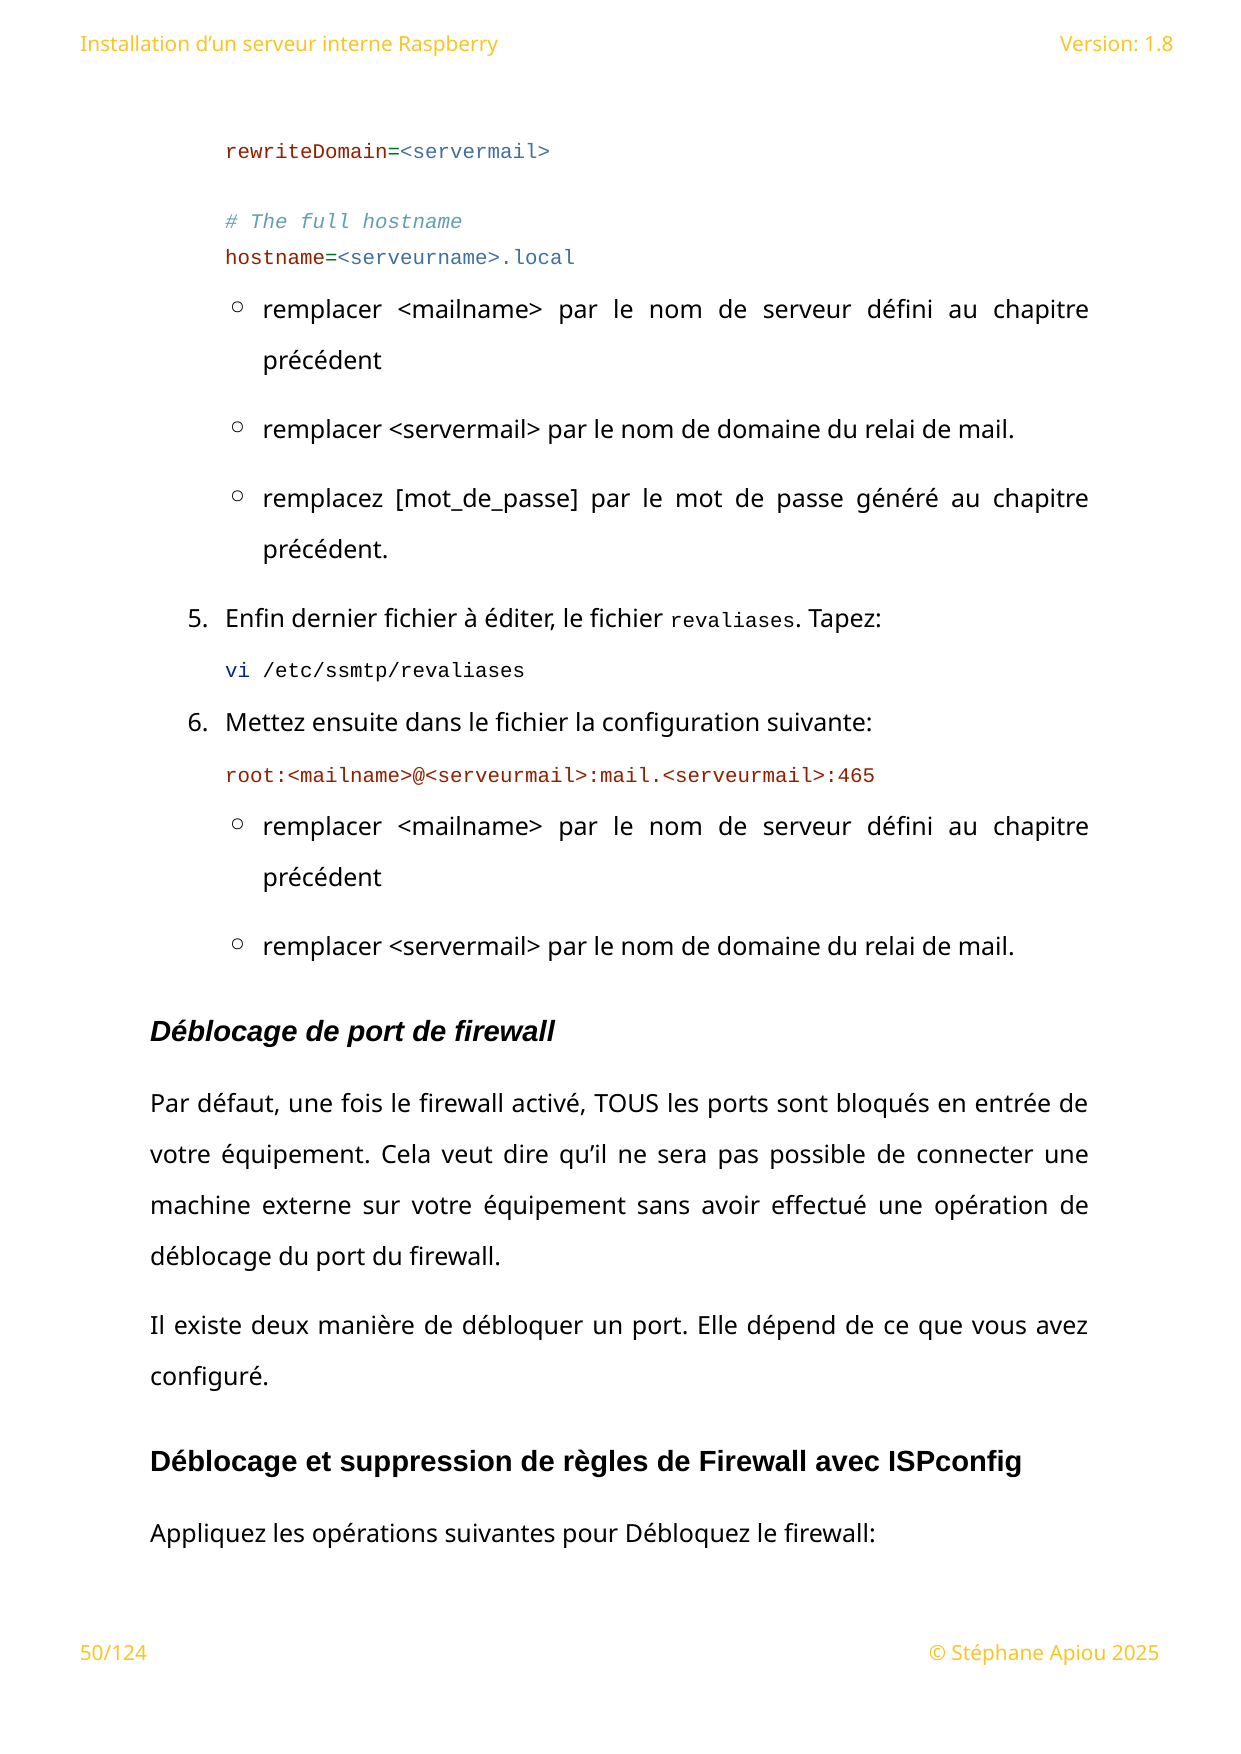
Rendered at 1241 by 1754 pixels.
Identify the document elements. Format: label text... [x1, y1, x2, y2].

text Par défaut, une fois le firewall activé, TOUS les ports sont bloqués en entrée de votre équipement. Cela veut dire qu’il ne sera pas possible de connecter une machine externe sur votre équipement sans avoir effectué une opération de déblocage du port du firewall. [150, 1086, 1090, 1273]
list remplacer <mailname> par le nom de serveur défini au chapitre précédent [225, 809, 1090, 894]
list remplacez [mot_de_passe] par le mot de passe généré au chapitre précédent. [225, 480, 1090, 565]
subtitle Déblocage de port de firewall [150, 1014, 1090, 1048]
list remplacer <servermail> par le nom de domaine du relai de mail. [225, 411, 1090, 445]
list # The full hostname [187, 212, 1090, 235]
text Il existe deux manière de débloquer un port. Elle dépend de ce que vous avez configuré. [150, 1308, 1090, 1393]
list vi /etc/ssmtp/revaliases [187, 660, 1090, 684]
list remplacer <mailname> par le nom de serveur défini au chapitre précédent [225, 291, 1090, 376]
text Appliquez les opérations suivantes pour Débloquez le firewall: [150, 1516, 1090, 1550]
list remplacer <servermail> par le nom de domaine du relai de mail. [225, 929, 1090, 963]
list Mettez ensuite dans le fichier la configuration suivante: [187, 705, 1090, 739]
list root:<mailname>@<serveurmail>:mail.<serveurmail>:465 [187, 765, 1090, 788]
list Enfin dernier fichier à éditer, le fichier revaliases. Tapez: [187, 600, 1090, 634]
list rewriteDomain=<servermail> [187, 141, 1090, 164]
subtitle Déblocage et suppression de règles de Firewall avec ISPconfig [150, 1444, 1090, 1477]
list hostname=<serveurname>.local [187, 247, 1090, 271]
